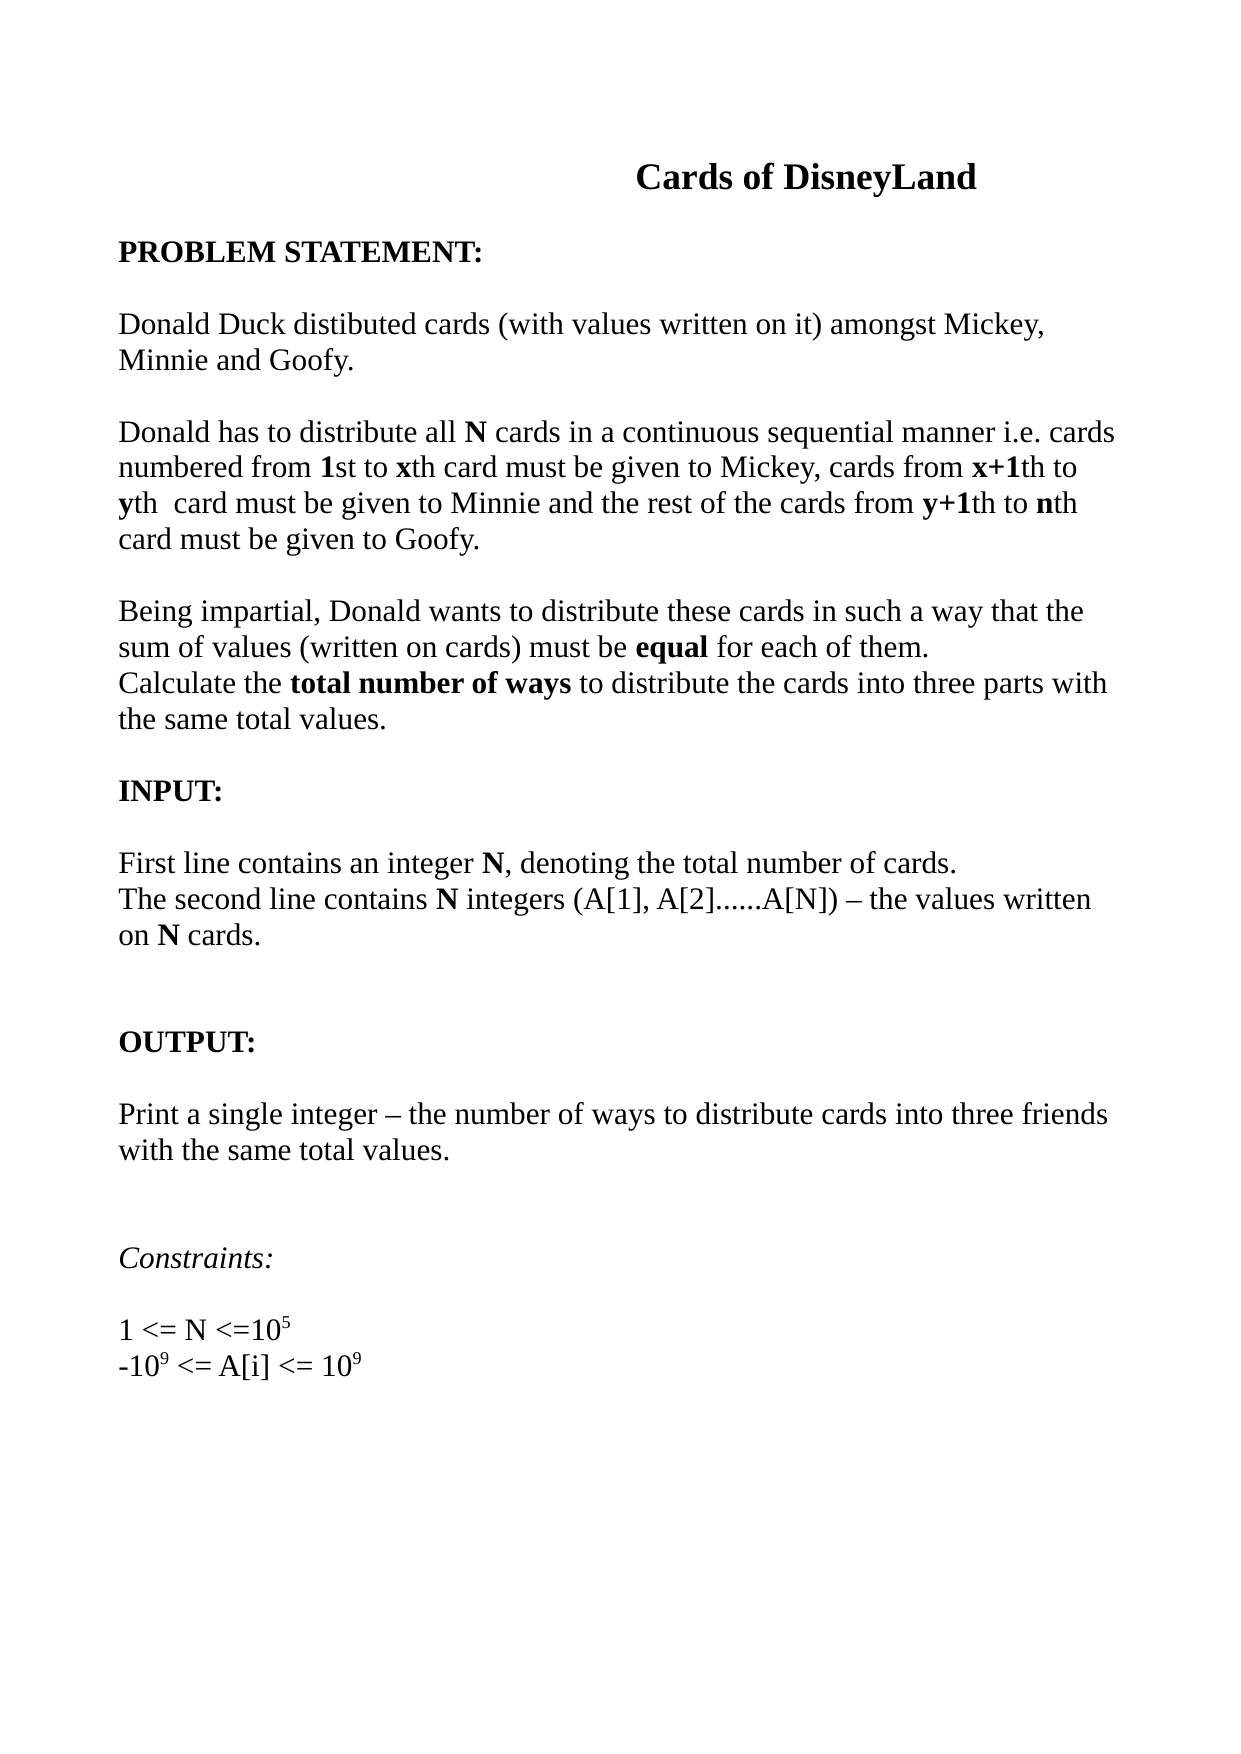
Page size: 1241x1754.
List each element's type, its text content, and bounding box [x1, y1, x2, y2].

text PROBLEM STATEMENT: [118, 233, 1122, 269]
text Print a single integer – the number of ways to distribute cards into three friends with the same total values. [118, 1096, 1122, 1167]
text Constraints: [118, 1239, 1122, 1275]
text -109 <= A[i] <= 109 [118, 1347, 1122, 1383]
text Calculate the total number of ways to distribute the cards into three parts with the same total values. [118, 664, 1122, 736]
text OUTPUT: [118, 1024, 1122, 1060]
text First line contains an integer N, denoting the total number of cards. [118, 844, 1122, 880]
text Being impartial, Donald wants to distribute these cards in such a way that the sum of values (written on cards) must be equal for each of them. [118, 592, 1122, 664]
text The second line contains N integers (A[1], A[2]......A[N]) – the values written on N cards. [118, 880, 1122, 952]
text Donald Duck distibuted cards (with values written on it) amongst Mickey, Minnie and Goofy. [118, 305, 1122, 377]
text INPUT: [118, 772, 1122, 808]
text Donald has to distribute all N cards in a continuous sequential manner i.e. cards numbered from 1st to xth card must be given to Mickey, cards from x+1th to yth card must be given to Minnie and the rest of the cards from y+1th to nth card must be given to Goofy. [118, 413, 1122, 557]
text Cards of DisneyLand [118, 154, 1122, 197]
text 1 <= N <=105 [118, 1311, 1122, 1347]
